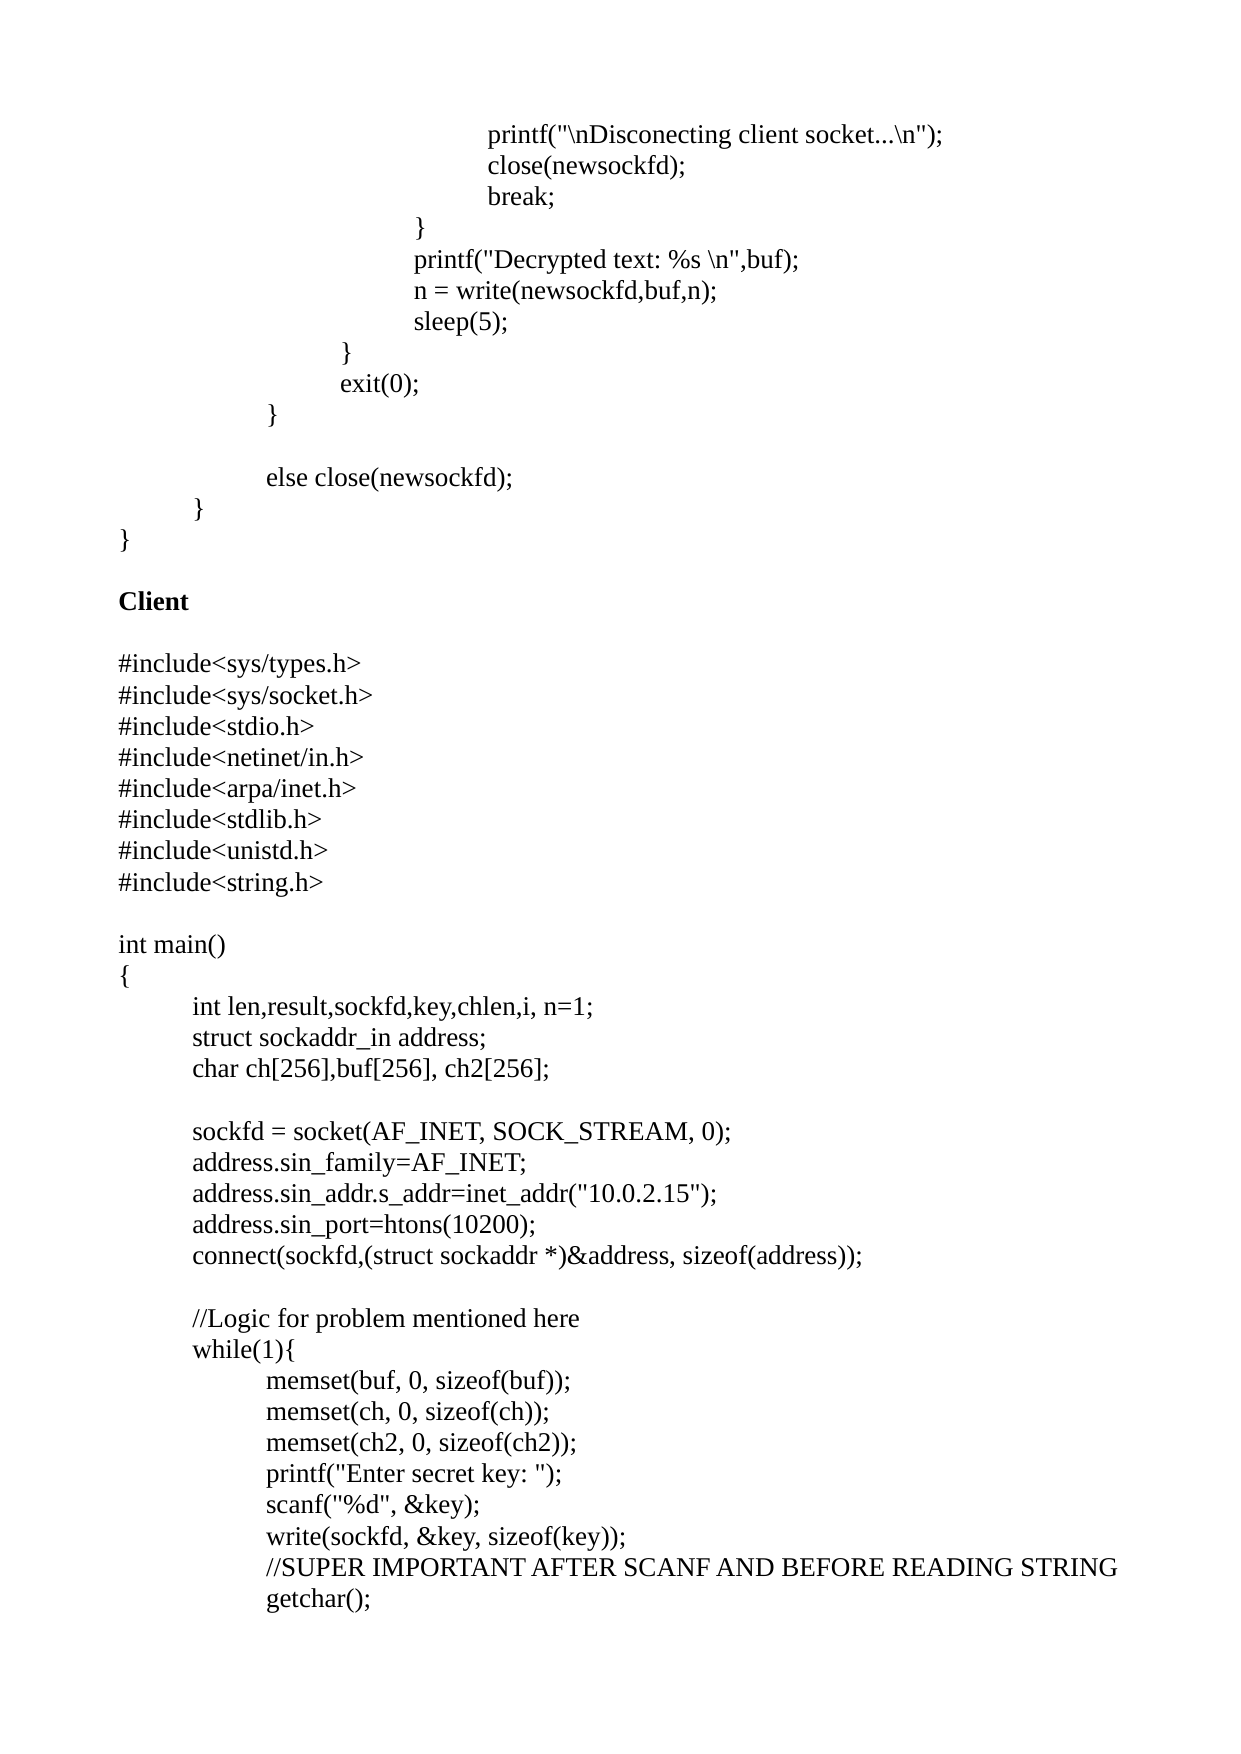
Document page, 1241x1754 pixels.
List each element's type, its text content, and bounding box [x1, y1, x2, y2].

text #include<netinet/in.h> [118, 741, 1122, 772]
text } [118, 398, 1122, 429]
text } [118, 212, 1122, 243]
text #include<string.h> [118, 866, 1122, 897]
text scanf("%d", &key); [118, 1488, 1122, 1520]
text write(sockfd, &key, sizeof(key)); [118, 1520, 1122, 1551]
text #include<stdio.h> [118, 710, 1122, 741]
text exit(0); [118, 367, 1122, 398]
text sleep(5); [118, 305, 1122, 336]
text address.sin_port=htons(10200); [118, 1208, 1122, 1239]
text printf("\nDisconecting client socket...\n"); [118, 118, 1122, 149]
text memset(ch2, 0, sizeof(ch2)); [118, 1426, 1122, 1457]
text address.sin_family=AF_INET; [118, 1146, 1122, 1177]
text memset(buf, 0, sizeof(buf)); [118, 1364, 1122, 1395]
text struct sockaddr_in address; [118, 1021, 1122, 1052]
text memset(ch, 0, sizeof(ch)); [118, 1395, 1122, 1426]
text } [118, 523, 1122, 554]
text char ch[256],buf[256], ch2[256]; [118, 1052, 1122, 1084]
text //Logic for problem mentioned here [118, 1302, 1122, 1333]
text #include<unistd.h> [118, 834, 1122, 866]
text //SUPER IMPORTANT AFTER SCANF AND BEFORE READING STRING [118, 1551, 1122, 1582]
text getchar(); [118, 1582, 1122, 1613]
text sockfd = socket(AF_INET, SOCK_STREAM, 0); [118, 1115, 1122, 1146]
text else close(newsockfd); [118, 461, 1122, 492]
text #include<arpa/inet.h> [118, 772, 1122, 803]
text address.sin_addr.s_addr=inet_addr("10.0.2.15"); [118, 1177, 1122, 1208]
text while(1){ [118, 1333, 1122, 1364]
text int main() [118, 928, 1122, 959]
text #include<sys/types.h> [118, 648, 1122, 679]
text close(newsockfd); [118, 149, 1122, 180]
text Client [118, 585, 1122, 616]
text int len,result,sockfd,key,chlen,i, n=1; [118, 990, 1122, 1021]
text } [118, 492, 1122, 523]
text #include<sys/socket.h> [118, 679, 1122, 710]
text { [118, 959, 1122, 990]
text #include<stdlib.h> [118, 803, 1122, 834]
text } [118, 336, 1122, 367]
text n = write(newsockfd,buf,n); [118, 274, 1122, 305]
text printf("Decrypted text: %s \n",buf); [118, 243, 1122, 274]
text break; [118, 180, 1122, 212]
text connect(sockfd,(struct sockaddr *)&address, sizeof(address)); [118, 1239, 1122, 1271]
text printf("Enter secret key: "); [118, 1457, 1122, 1488]
